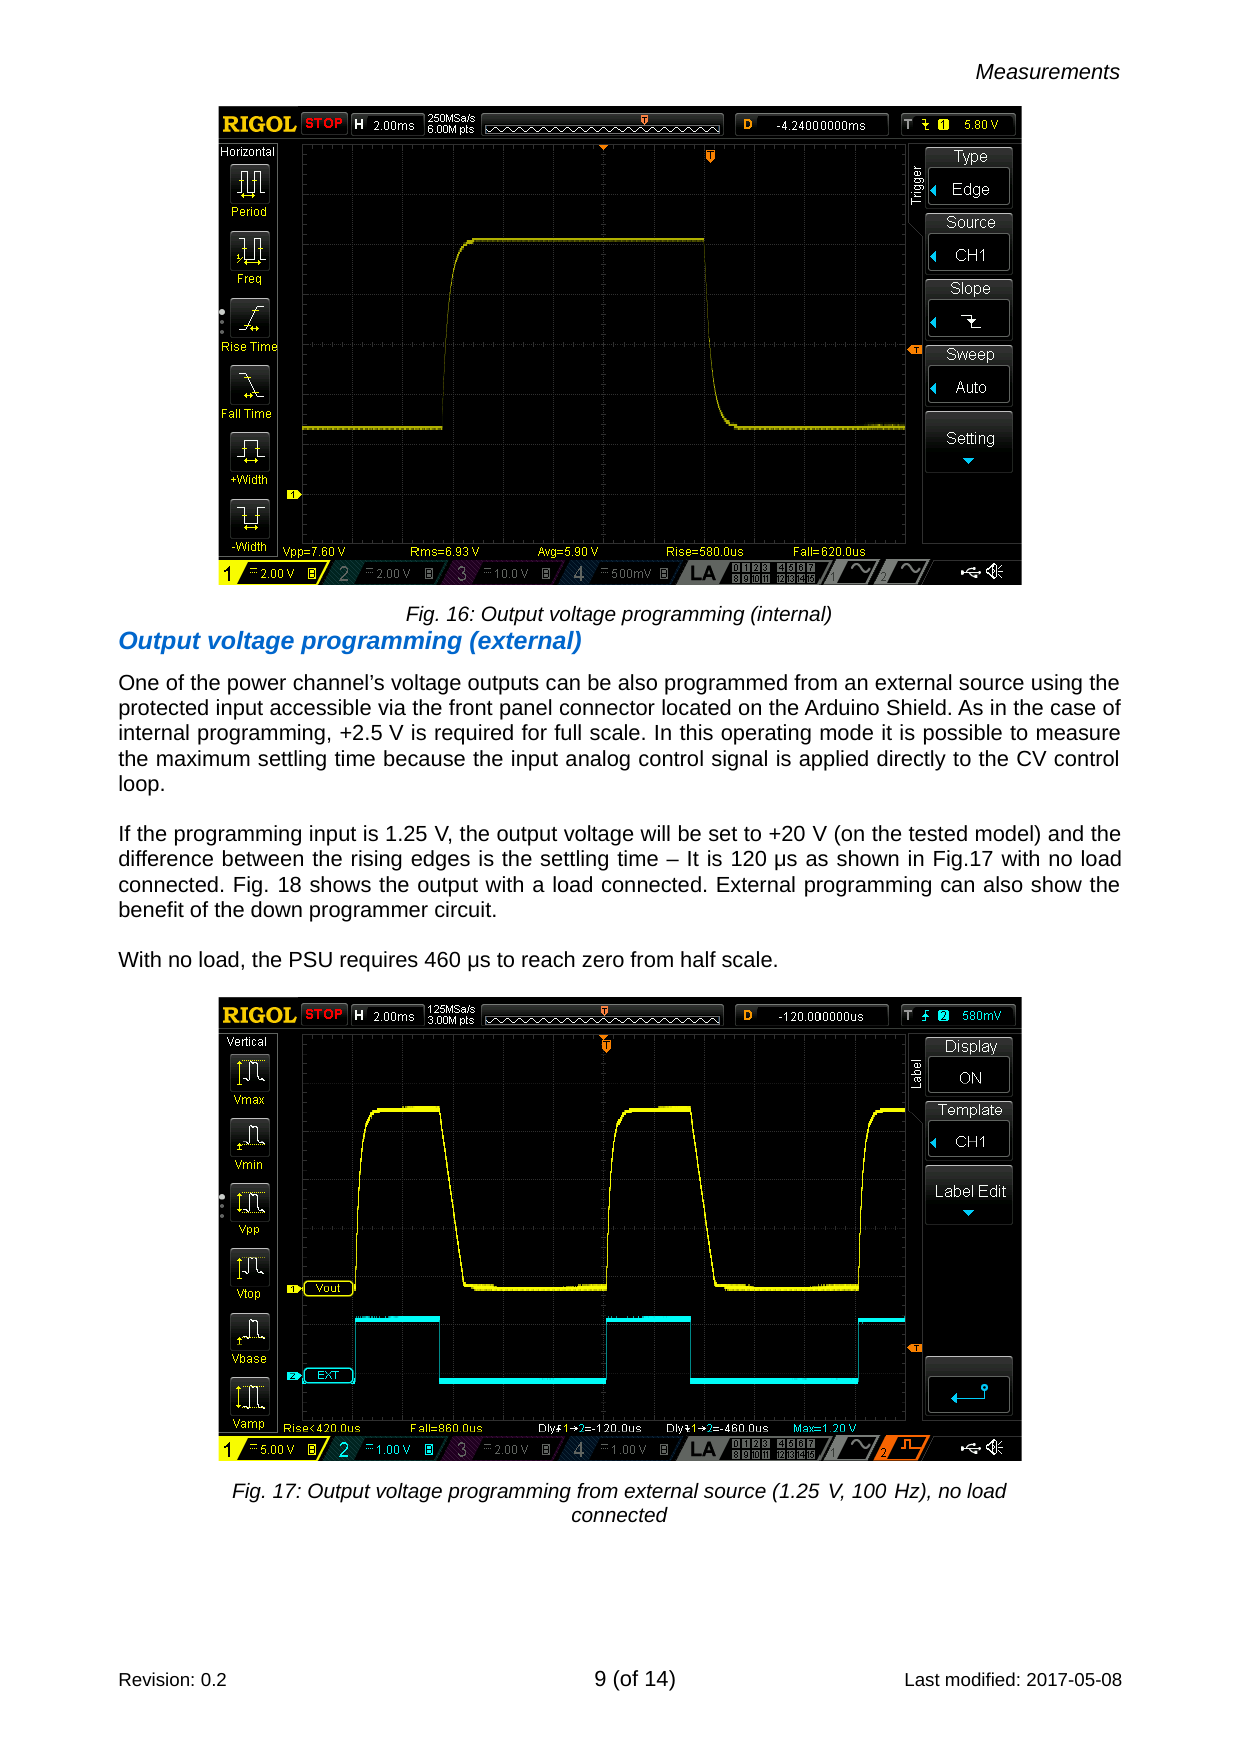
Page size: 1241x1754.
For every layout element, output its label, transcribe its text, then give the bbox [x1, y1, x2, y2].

list Fig. 16: Output voltage programming (internal) [218, 585, 1022, 626]
picture [218, 997, 1022, 1461]
text One of the power channel’s voltage outputs can be also programmed from an external source using the protected input accessible via the front panel connector located on the Arduino Shield. As in the case of internal programming, +2.5 V is required for full scale. In this operating mode it is possible to measure the maximum settling time because the input analog control signal is applied directly to the CV control loop. [118, 670, 1122, 796]
text Fig. 17: Output voltage programming from external source (1.25 V, 100 Hz), no load connected [218, 1461, 1022, 1526]
text If the programming input is 1.25 V, the output voltage will be set to +20 V (on the tested model) and the difference between the rising edges is the settling time – It is 120 μs as shown in Fig.17 with no load connected. Fig. 18 shows the output with a load connected. External programming can also show the benefit of the down programmer circuit. [118, 821, 1122, 922]
picture [218, 106, 1022, 585]
text With no load, the PSU requires 460 μs to reach zero from half scale. [118, 947, 1122, 972]
subtitle Output voltage programming (external) [118, 106, 1122, 655]
